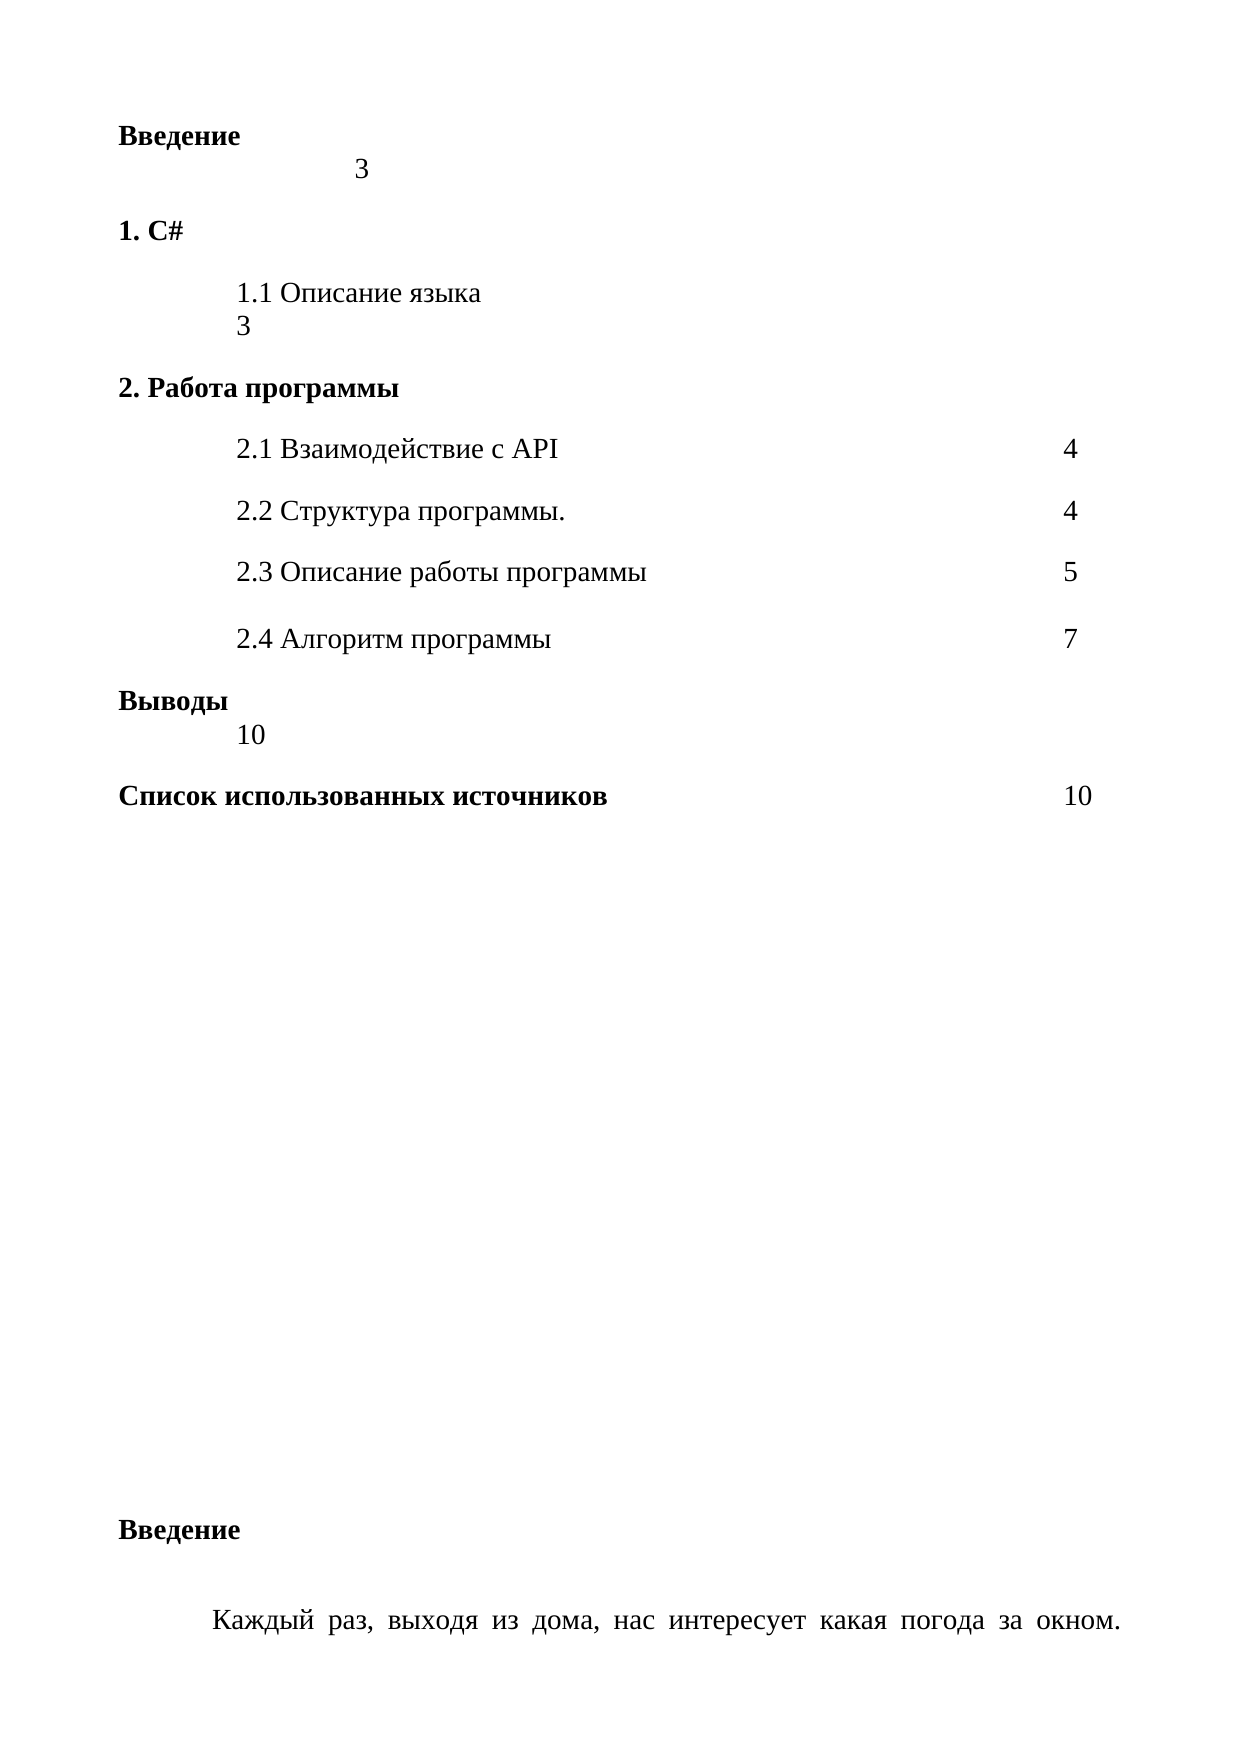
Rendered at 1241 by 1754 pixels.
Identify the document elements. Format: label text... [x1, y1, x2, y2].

text 2.1 Взаимодействие с API 4 [118, 431, 1122, 465]
text 1.1 Описание языка 3 [118, 275, 1122, 342]
text Введение [118, 1512, 1122, 1546]
text Каждый раз, выходя из дома, нас интересует какая погода за окном. [118, 1602, 1122, 1636]
text 2.3 Описание работы программы 5 [118, 554, 1122, 588]
text 2.2 Структура программы. 4 [118, 493, 1122, 527]
text 2.4 Алгоритм программы 7 [118, 622, 1122, 655]
text Список использованных источников 10 [118, 778, 1122, 812]
text Введение 3 [118, 118, 1122, 185]
text 2. Работа программы [118, 370, 1122, 403]
text Выводы 10 [118, 683, 1122, 750]
text 1. C# [118, 213, 1122, 247]
